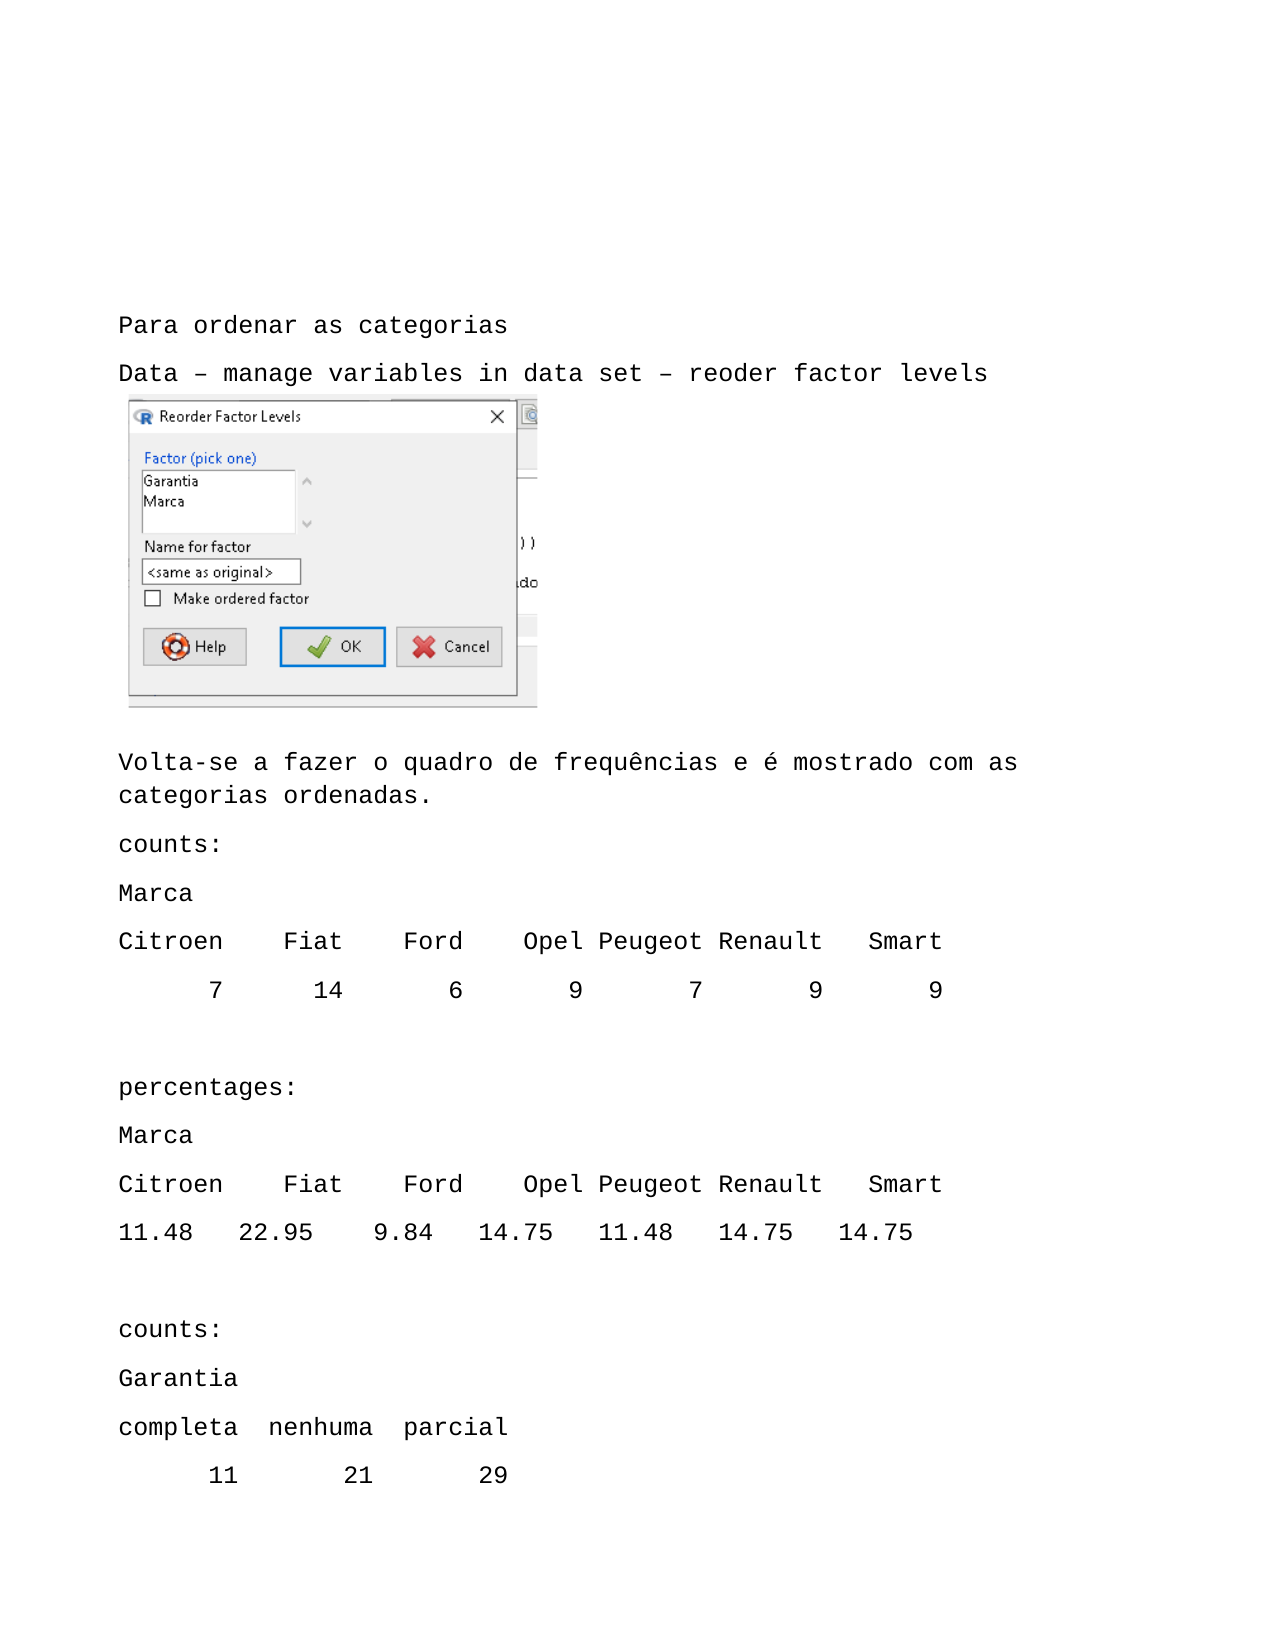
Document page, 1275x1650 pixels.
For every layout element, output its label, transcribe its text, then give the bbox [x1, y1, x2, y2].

text counts: [118, 1317, 1157, 1345]
picture [128, 394, 538, 709]
text Para ordenar as categorias [118, 312, 1157, 341]
text Data – manage variables in data set – reoder factor levels [118, 361, 1157, 389]
text Volta-se a fazer o quadro de frequências e é mostrado com as categorias ordenadas. [118, 749, 1157, 811]
text Marca [118, 880, 1157, 908]
text counts: [118, 832, 1157, 860]
text percentages: [118, 1074, 1157, 1103]
text 11 21 29 [118, 1463, 1157, 1491]
text Garantia [118, 1366, 1157, 1394]
text Marca [118, 1123, 1157, 1151]
text 11.48 22.95 9.84 14.75 11.48 14.75 14.75 [118, 1220, 1157, 1248]
text Citroen Fiat Ford Opel Peugeot Renault Smart [118, 929, 1157, 957]
text Citroen Fiat Ford Opel Peugeot Renault Smart [118, 1171, 1157, 1200]
text completa nenhuma parcial [118, 1414, 1157, 1442]
text 7 14 6 9 7 9 9 [118, 977, 1157, 1006]
